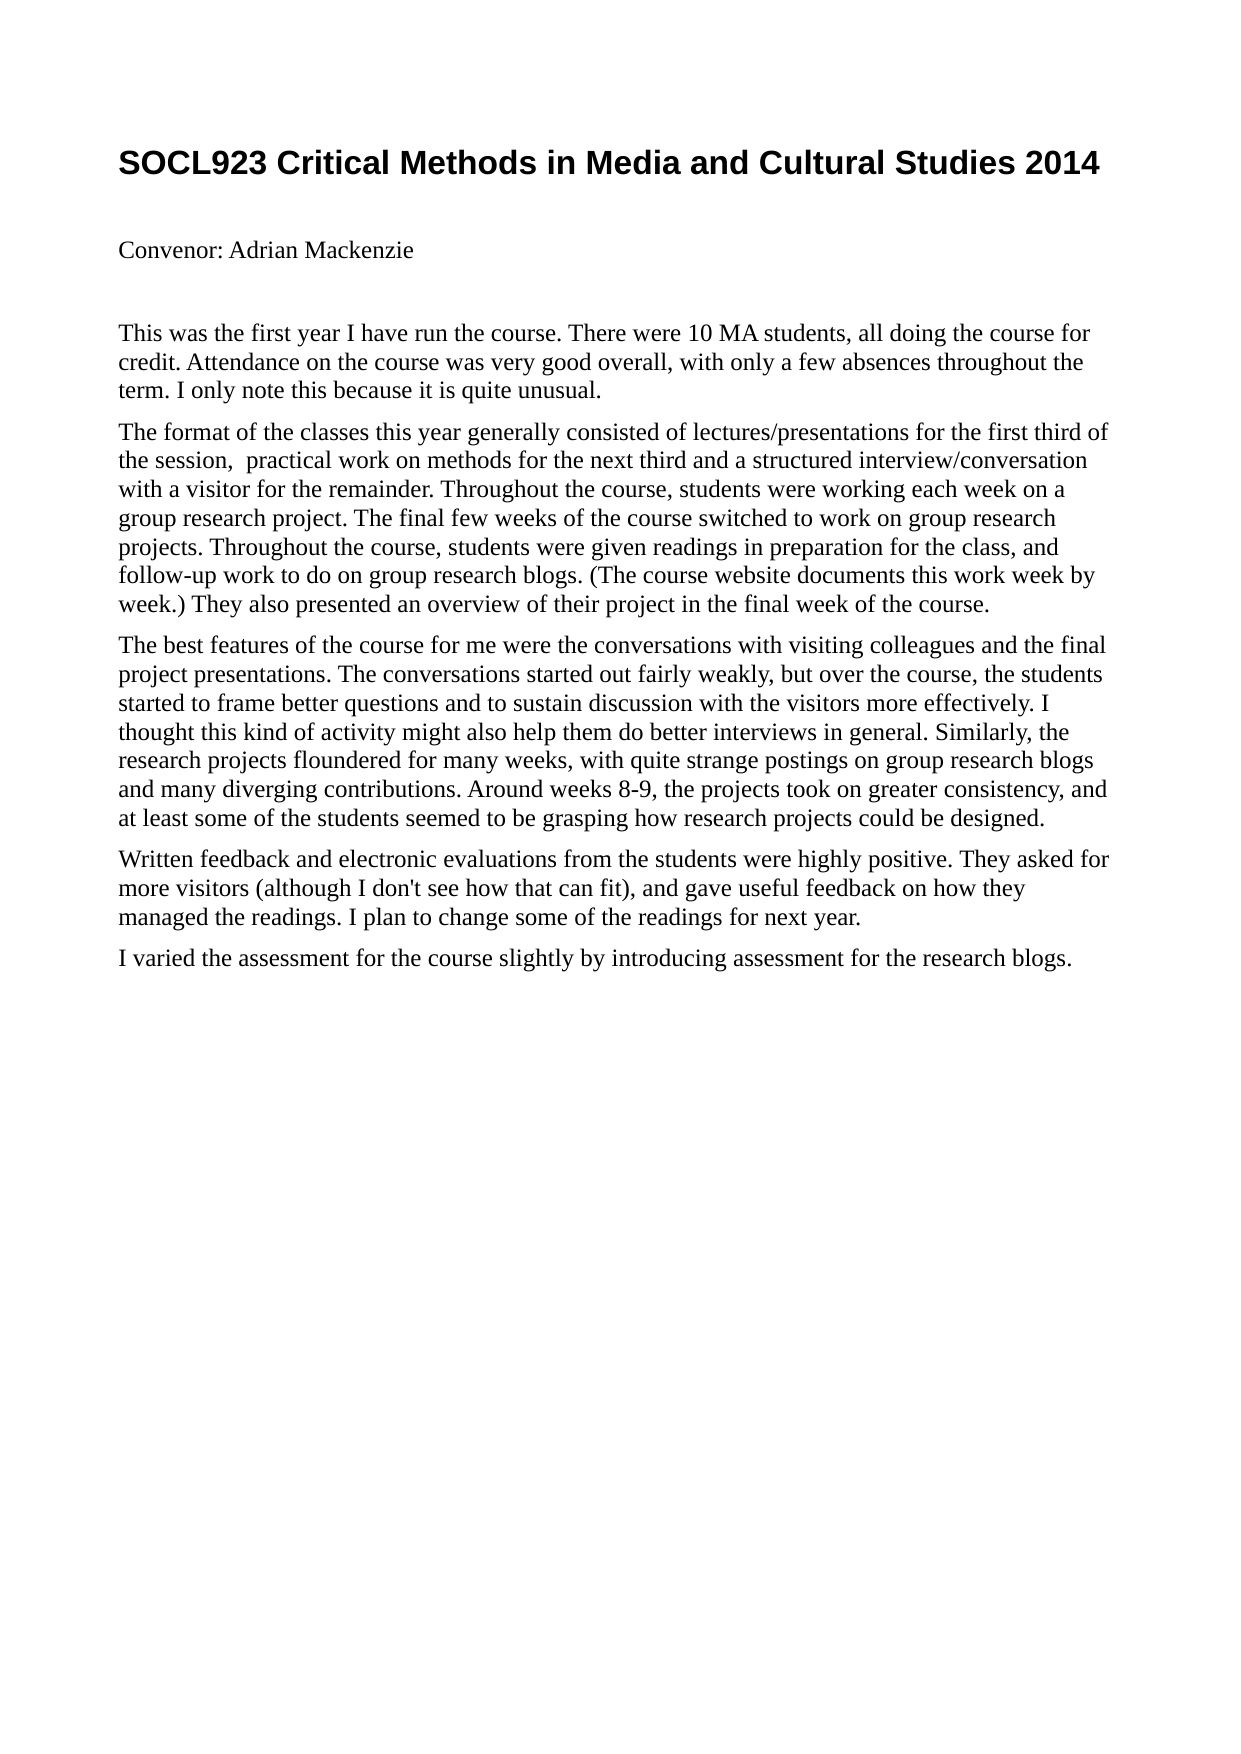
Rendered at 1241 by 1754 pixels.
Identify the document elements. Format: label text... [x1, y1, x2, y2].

text Convenor: Adrian Mackenzie [118, 236, 1122, 264]
text I varied the assessment for the course slightly by introducing assessment for the research blogs. [118, 943, 1122, 972]
text The format of the classes this year generally consisted of lectures/presentations for the first third of the session, practical work on methods for the next third and a structured interview/conversation with a visitor for the remainder. Throughout the course, students were working each week on a group research project. The final few weeks of the course switched to work on group research projects. Throughout the course, students were given readings in preparation for the class, and follow-up work to do on group research blogs. (The course website documents this work week by week.) They also presented an overview of their project in the final week of the course. [118, 417, 1122, 618]
text This was the first year I have run the course. There were 10 MA students, all doing the course for credit. Attendance on the course was very good overall, with only a few absences throughout the term. I only note this because it is quite unusual. [118, 318, 1122, 404]
subtitle SOCL923 Critical Methods in Media and Cultural Studies 2014 [118, 143, 1122, 182]
text The best features of the course for me were the conversations with visiting colleagues and the final project presentations. The conversations started out fairly weakly, but over the course, the students started to frame better questions and to sustain discussion with the visitors more effectively. I thought this kind of activity might also help them do better interviews in general. Similarly, the research projects floundered for many weeks, with quite strange postings on group research blogs and many diverging contributions. Around weeks 8-9, the projects took on greater consistency, and at least some of the students seemed to be grasping how research projects could be designed. [118, 631, 1122, 832]
text Written feedback and electronic evaluations from the students were highly positive. They asked for more visitors (although I don't see how that can fit), and gave useful feedback on how they managed the readings. I plan to change some of the readings for next year. [118, 844, 1122, 931]
